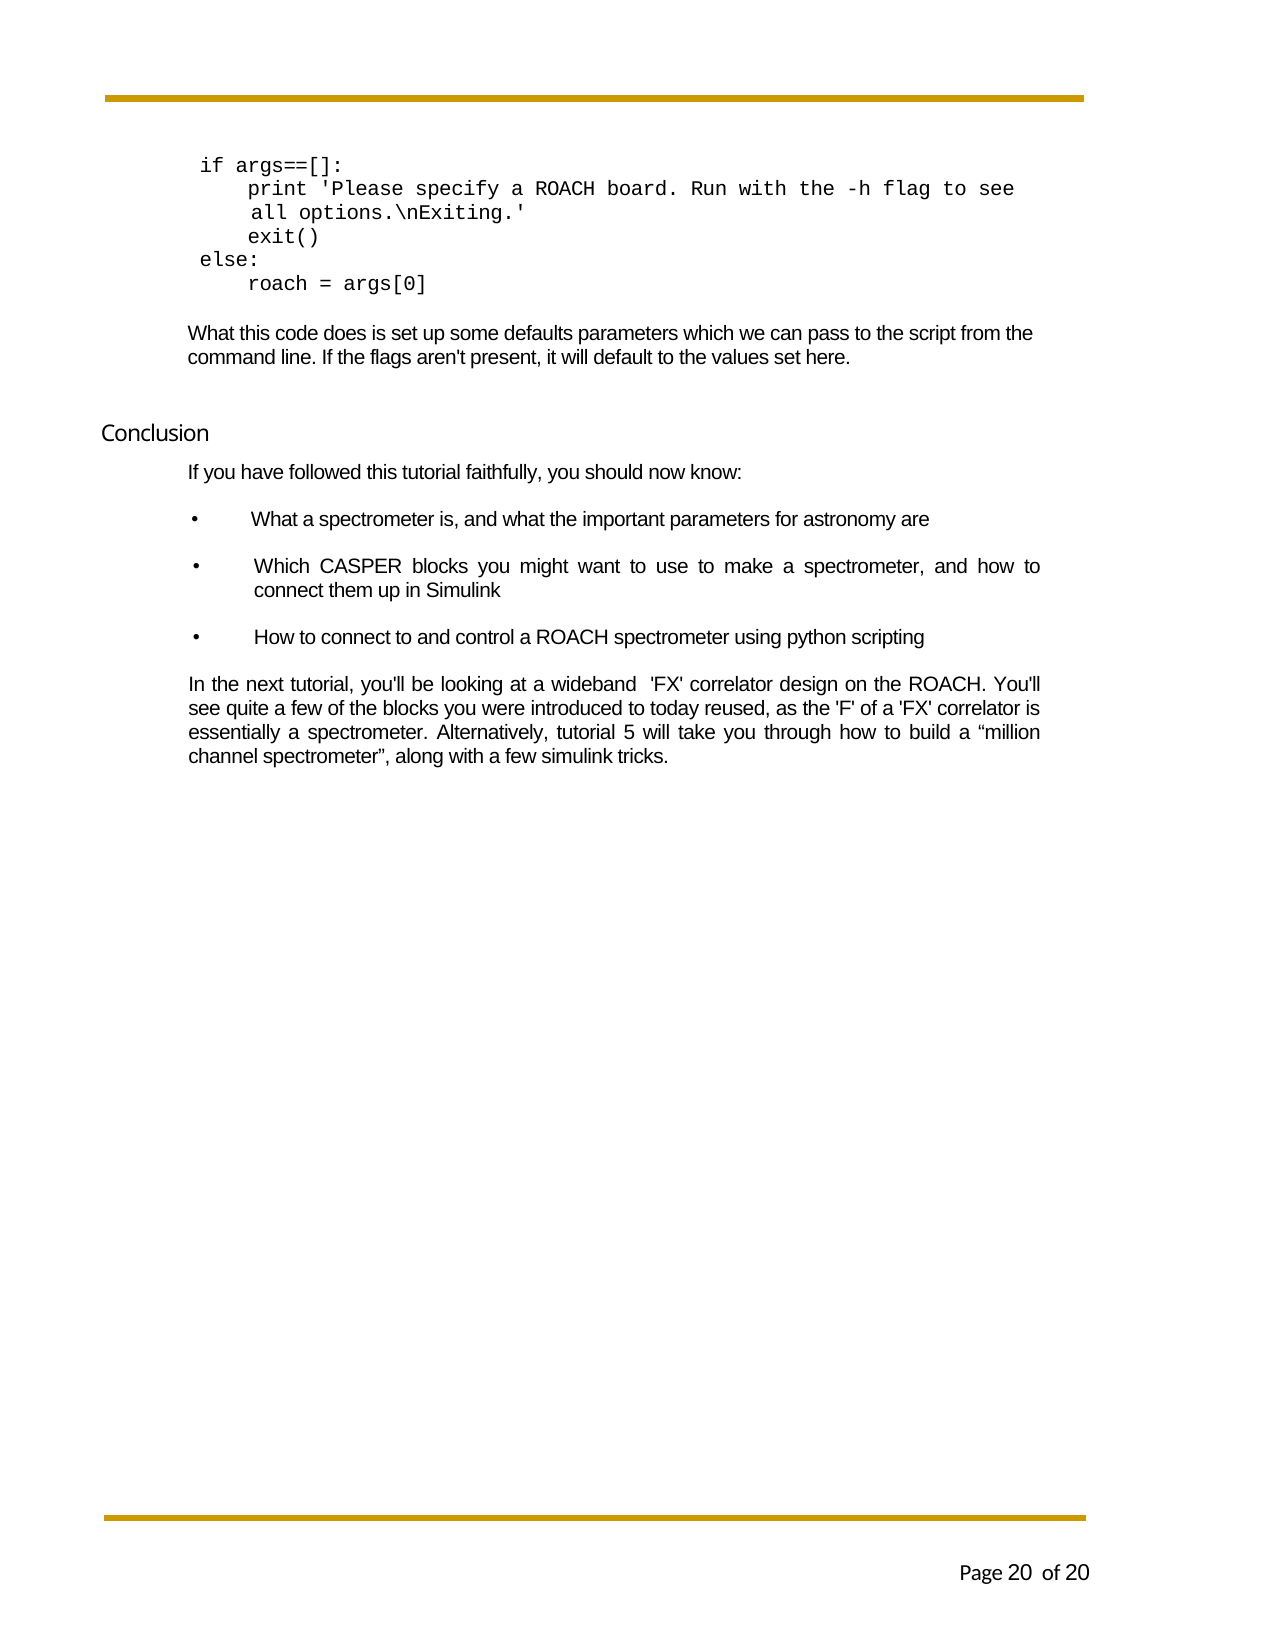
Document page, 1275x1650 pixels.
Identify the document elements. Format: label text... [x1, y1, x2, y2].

text exit() [187, 226, 1062, 249]
text if args==[]: [187, 155, 1062, 178]
text print 'Please specify a ROACH board. Run with the -h flag to see all options.\nExiting.' [187, 178, 1062, 226]
text roach = args[0] [187, 273, 1062, 297]
text In the next tutorial, you'll be looking at a wideband 'FX' correlator design on the ROACH. You'll see quite a few of the blocks you were introduced to today reused, as the 'F' of a 'FX' correlator is essentially a spectrometer. Alternatively, tutorial 5 will take you through how to build a “million channel spectrometer”, along with a few simulink tricks. [188, 672, 1041, 768]
text else: [187, 249, 1062, 273]
subtitle Conclusion [101, 416, 1062, 448]
list Which CASPER blocks you might want to use to make a spectrometer, and how to connect them up in Simulink [193, 554, 1041, 602]
list What a spectrometer is, and what the important parameters for astronomy are [176, 507, 1149, 531]
list How to connect to and control a ROACH spectrometer using python scripting [193, 625, 1041, 649]
text If you have followed this tutorial faithfully, you should now know: [187, 460, 1062, 484]
text What this code does is set up some defaults parameters which we can pass to the script from the command line. If the flags aren't present, it will default to the values set here. [187, 321, 1062, 368]
